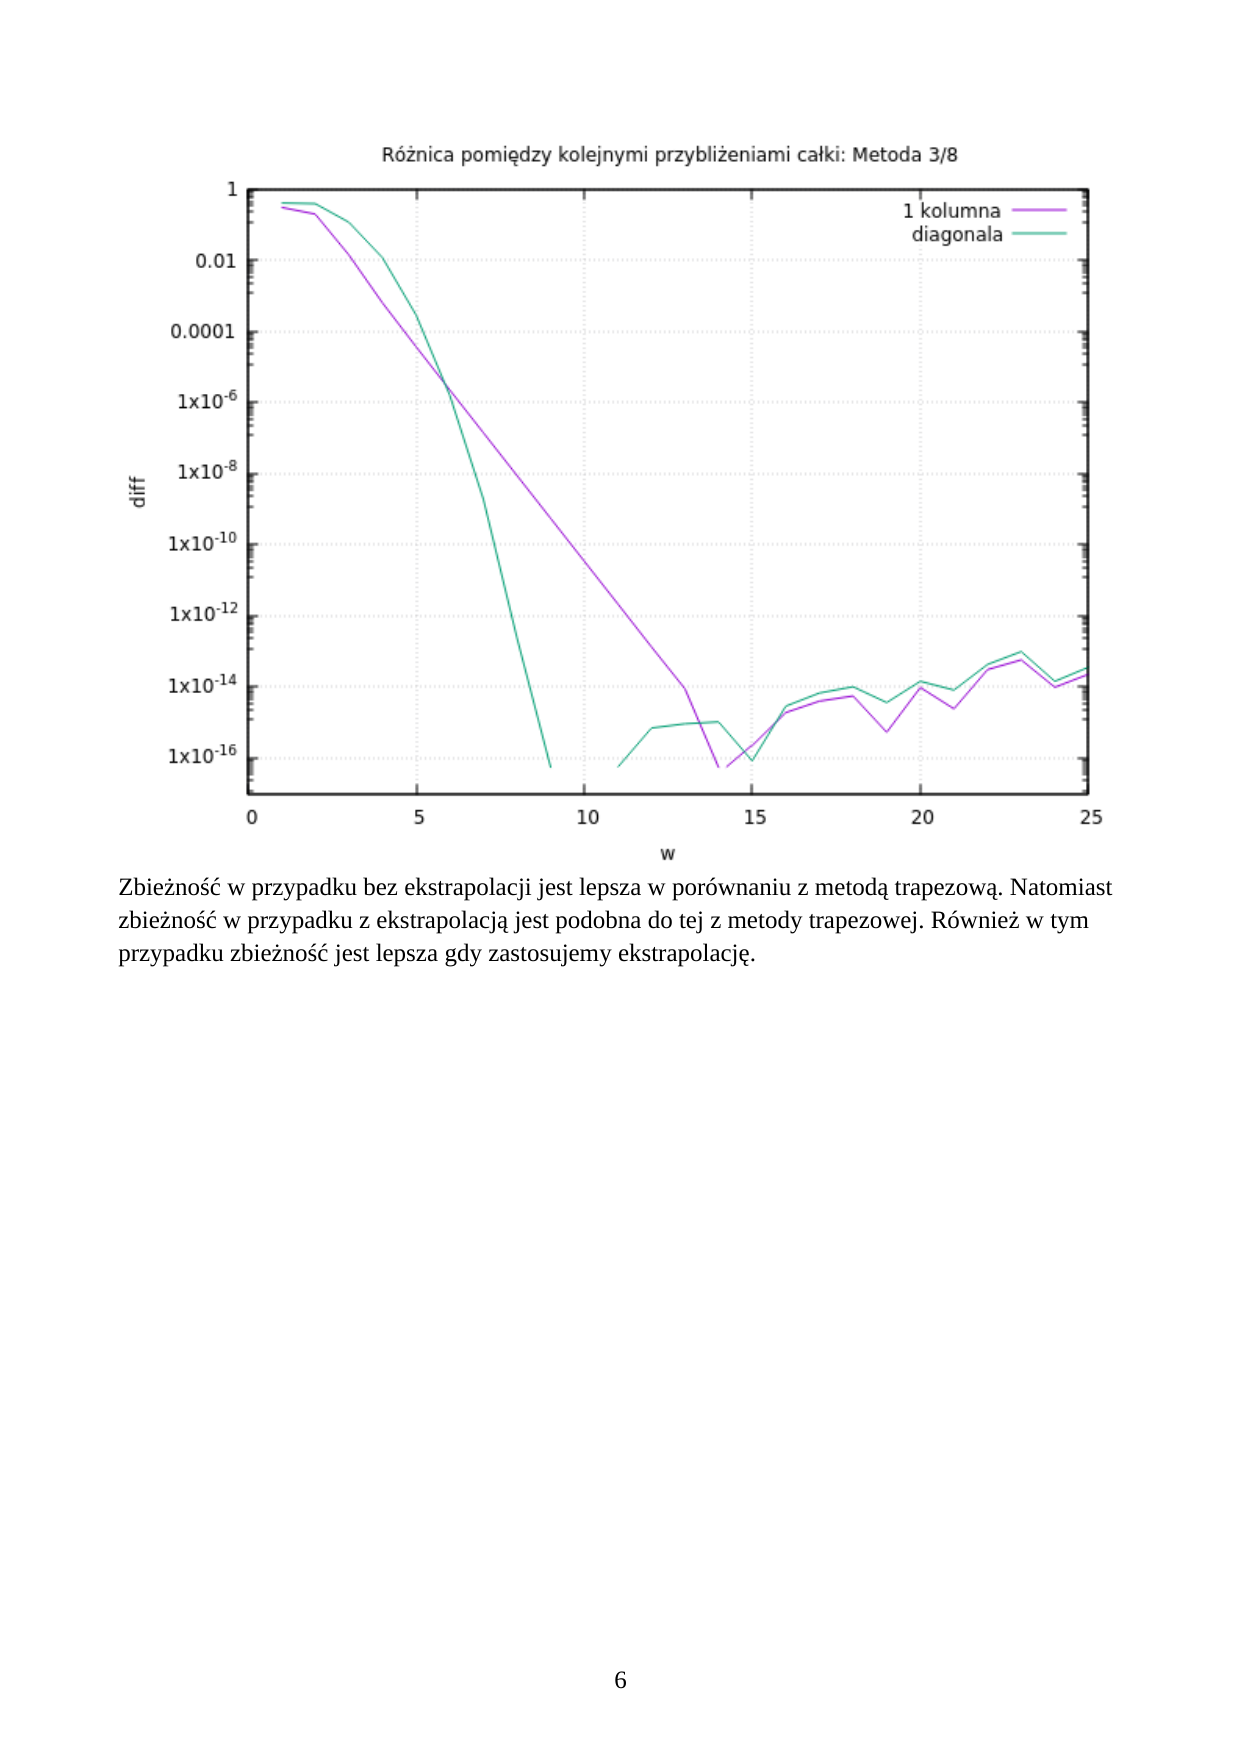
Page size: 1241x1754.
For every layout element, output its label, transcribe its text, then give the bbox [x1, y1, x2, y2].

picture [120, 118, 1121, 868]
text Zbieżność w przypadku bez ekstrapolacji jest lepsza w porównaniu z metodą trapezową. Natomiast zbieżność w przypadku z ekstrapolacją jest podobna do tej z metody trapezowej. Również w tym przypadku zbieżność jest lepsza gdy zastosujemy ekstrapolację. [118, 118, 1122, 967]
